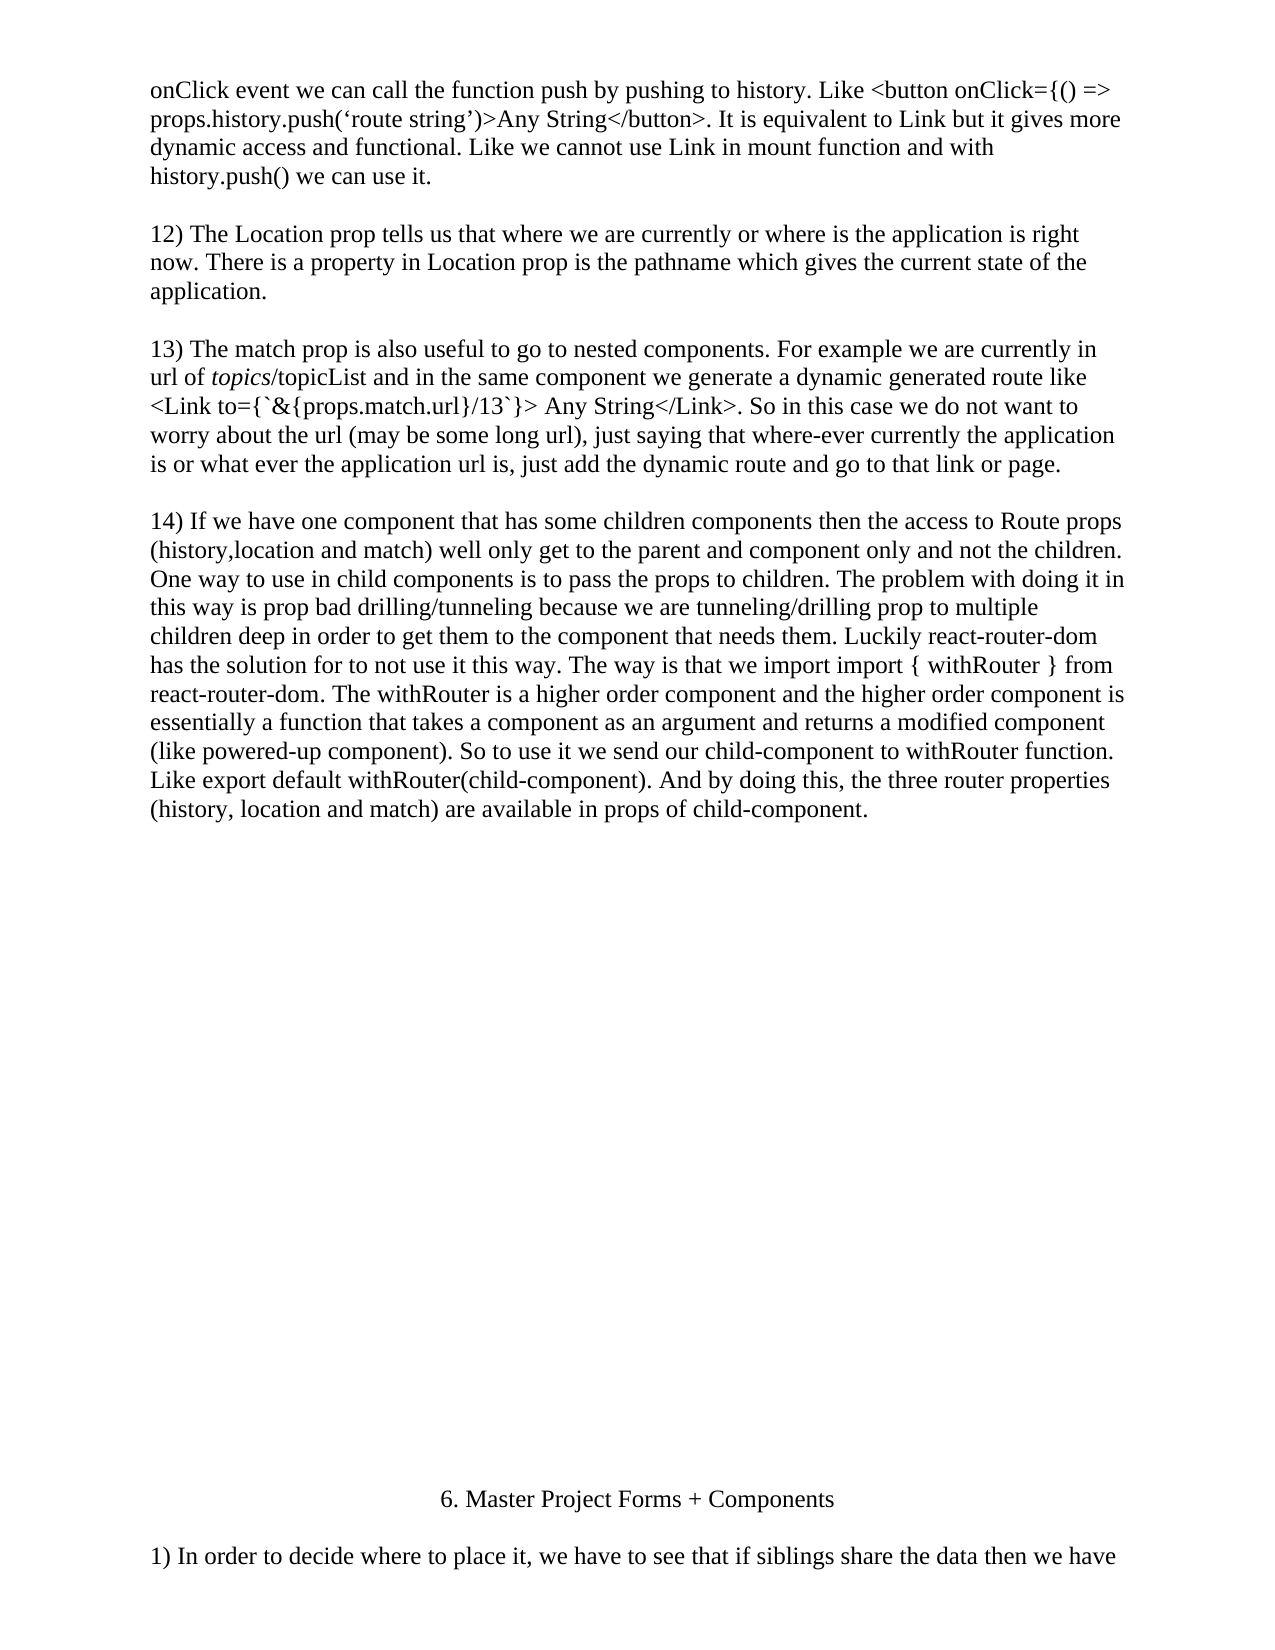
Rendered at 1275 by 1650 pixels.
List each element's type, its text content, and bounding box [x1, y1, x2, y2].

text onClick event we can call the function push by pushing to history. Like <button onClick={() => props.history.push(‘route string’)>Any String</button>. It is equivalent to Link but it gives more dynamic access and functional. Like we cannot use Link in mount function and with history.push() we can use it. [150, 75, 1125, 190]
text 12) The Location prop tells us that where we are currently or where is the application is right now. There is a property in Location prop is the pathname which gives the current state of the application. [150, 219, 1125, 305]
text 13) The match prop is also useful to go to nested components. For example we are currently in url of topics/topicList and in the same component we generate a dynamic generated route like <Link to={`&{props.match.url}/13`}> Any String</Link>. So in this case we do not want to worry about the url (may be some long url), just saying that where-ever currently the application is or what ever the application url is, just add the dynamic route and go to that link or page. [150, 334, 1125, 477]
text 6. Master Project Forms + Components [150, 1484, 1125, 1512]
text 1) In order to decide where to place it, we have to see that if siblings share the data then we have [150, 1541, 1125, 1570]
text 14) If we have one component that has some children components then the access to Route props (history,location and match) well only get to the parent and component only and not the children. One way to use in child components is to pass the props to children. The problem with doing it in this way is prop bad drilling/tunneling because we are tunneling/drilling prop to multiple children deep in order to get them to the component that needs them. Luckily react-router-dom has the solution for to not use it this way. The way is that we import import { withRouter } from react-router-dom. The withRouter is a higher order component and the higher order component is essentially a function that takes a component as an argument and returns a modified component (like powered-up component). So to use it we send our child-component to withRouter function. Like export default withRouter(child-component). And by doing this, the three router properties (history, location and match) are available in props of child-component. [150, 506, 1125, 822]
